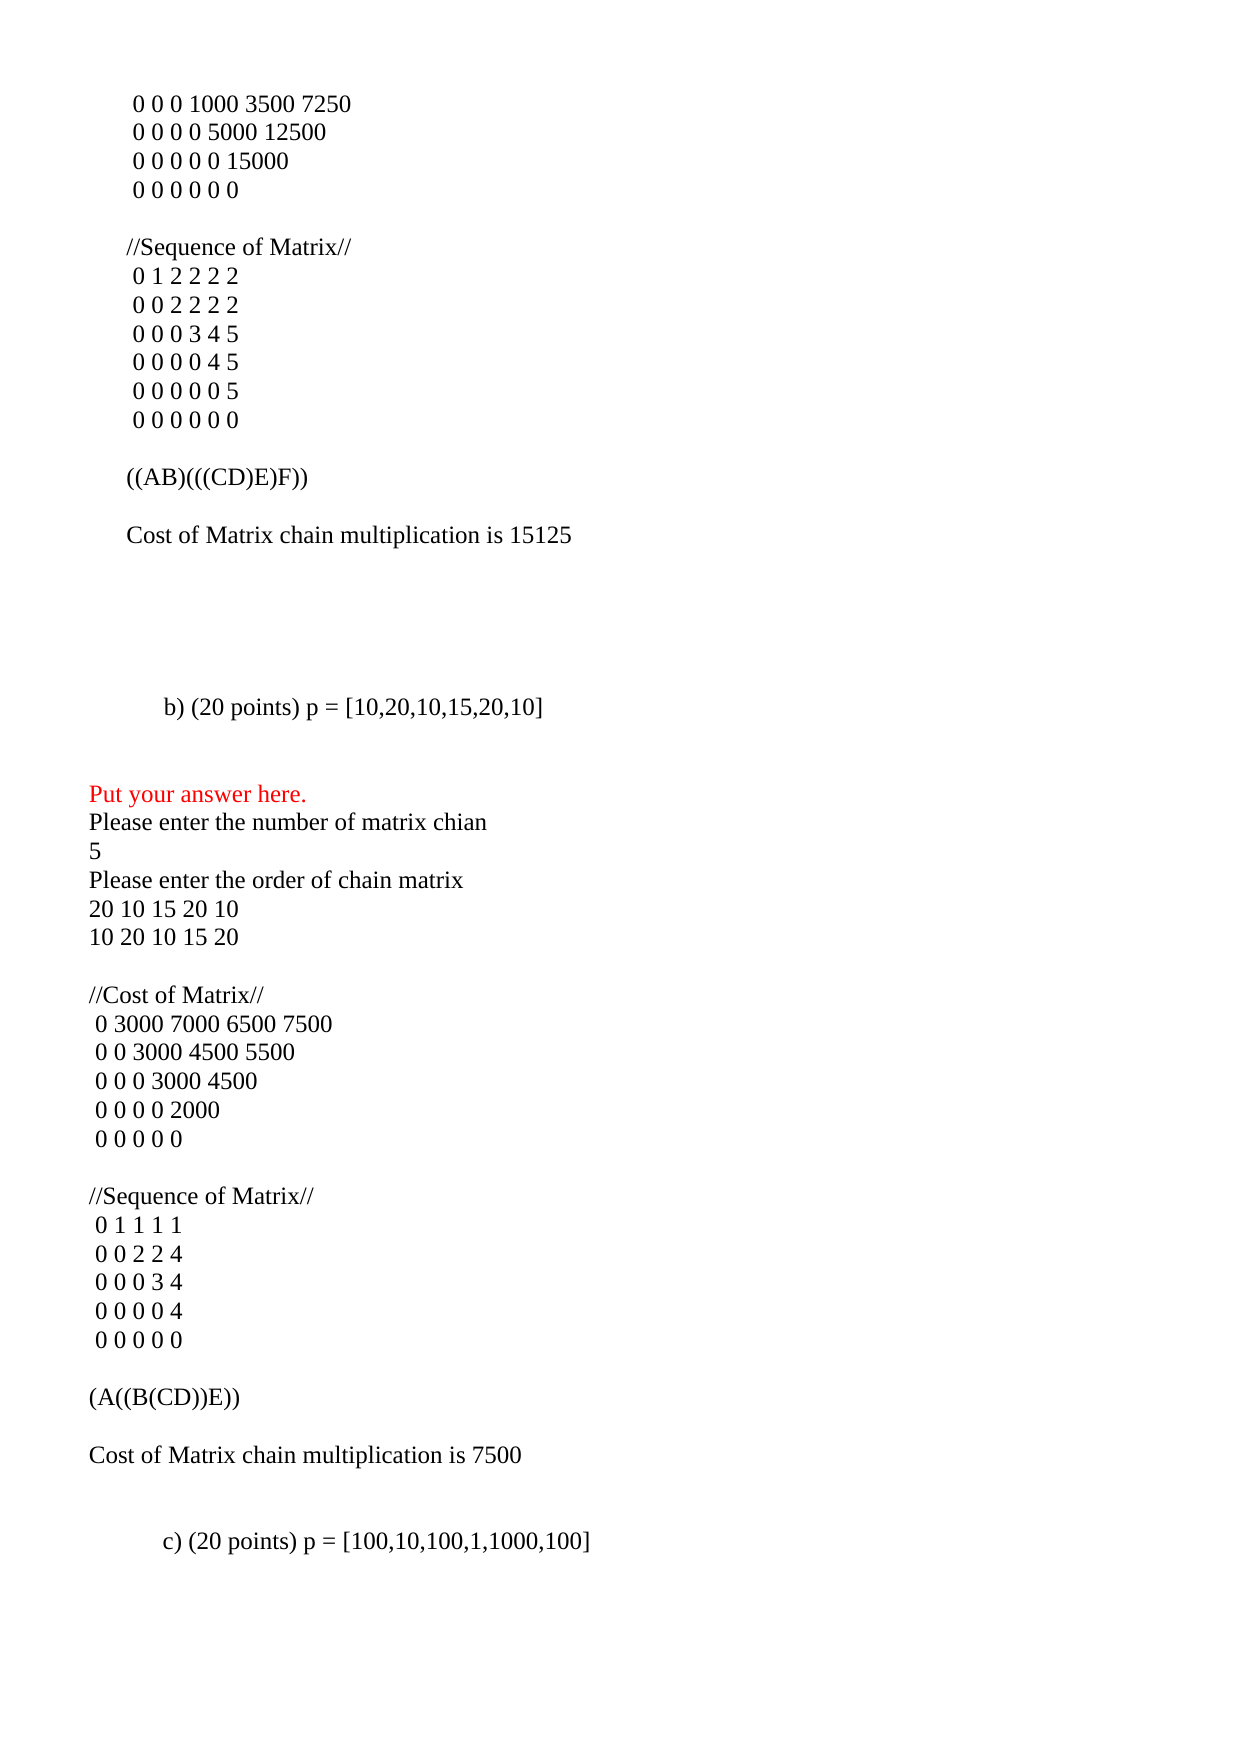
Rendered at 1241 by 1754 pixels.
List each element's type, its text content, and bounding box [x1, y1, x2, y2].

text 0 0 3000 4500 5500 [89, 1037, 1151, 1066]
text //Sequence of Matrix// [126, 232, 1151, 261]
text 0 1 1 1 1 [89, 1210, 1151, 1239]
text 0 0 0 3 4 5 [126, 319, 1151, 347]
text 20 10 15 20 10 [89, 894, 1151, 922]
text Please enter the number of matrix chian [89, 807, 1151, 836]
text 0 0 0 1000 3500 7250 [126, 89, 1151, 117]
text 0 0 0 0 0 0 [126, 405, 1151, 434]
text 0 0 0 3 4 [89, 1267, 1151, 1296]
text (A((B(CD))E)) [89, 1382, 1151, 1411]
text 0 0 2 2 4 [89, 1239, 1151, 1267]
text 0 0 0 0 0 0 [126, 175, 1151, 204]
text b) (20 points) p = [10,20,10,15,20,10] [126, 692, 1151, 721]
text 0 0 0 0 0 [89, 1325, 1151, 1354]
text 0 0 0 0 0 5 [126, 376, 1151, 405]
text 0 0 0 0 0 15000 [126, 146, 1151, 175]
text //Cost of Matrix// [89, 980, 1151, 1009]
text 0 3000 7000 6500 7500 [89, 1009, 1151, 1037]
text 5 [89, 836, 1151, 865]
text ((AB)(((CD)E)F)) [126, 462, 1151, 491]
text 0 0 0 0 5000 12500 [126, 117, 1151, 146]
text 0 0 0 3000 4500 [89, 1066, 1151, 1095]
text //Sequence of Matrix// [89, 1181, 1151, 1210]
text Cost of Matrix chain multiplication is 15125 [126, 520, 1151, 549]
text 0 1 2 2 2 2 [126, 261, 1151, 290]
text 0 0 0 0 2000 [89, 1095, 1151, 1124]
text 0 0 0 0 4 5 [126, 347, 1151, 376]
text Put your answer here. [89, 779, 1151, 807]
text c) (20 points) p = [100,10,100,1,1000,100] [89, 1526, 1151, 1555]
text 0 0 2 2 2 2 [126, 290, 1151, 319]
text Please enter the order of chain matrix [89, 865, 1151, 894]
text 0 0 0 0 0 [89, 1124, 1151, 1152]
text 10 20 10 15 20 [89, 922, 1151, 951]
text 0 0 0 0 4 [89, 1296, 1151, 1325]
text Cost of Matrix chain multiplication is 7500 [89, 1440, 1151, 1469]
